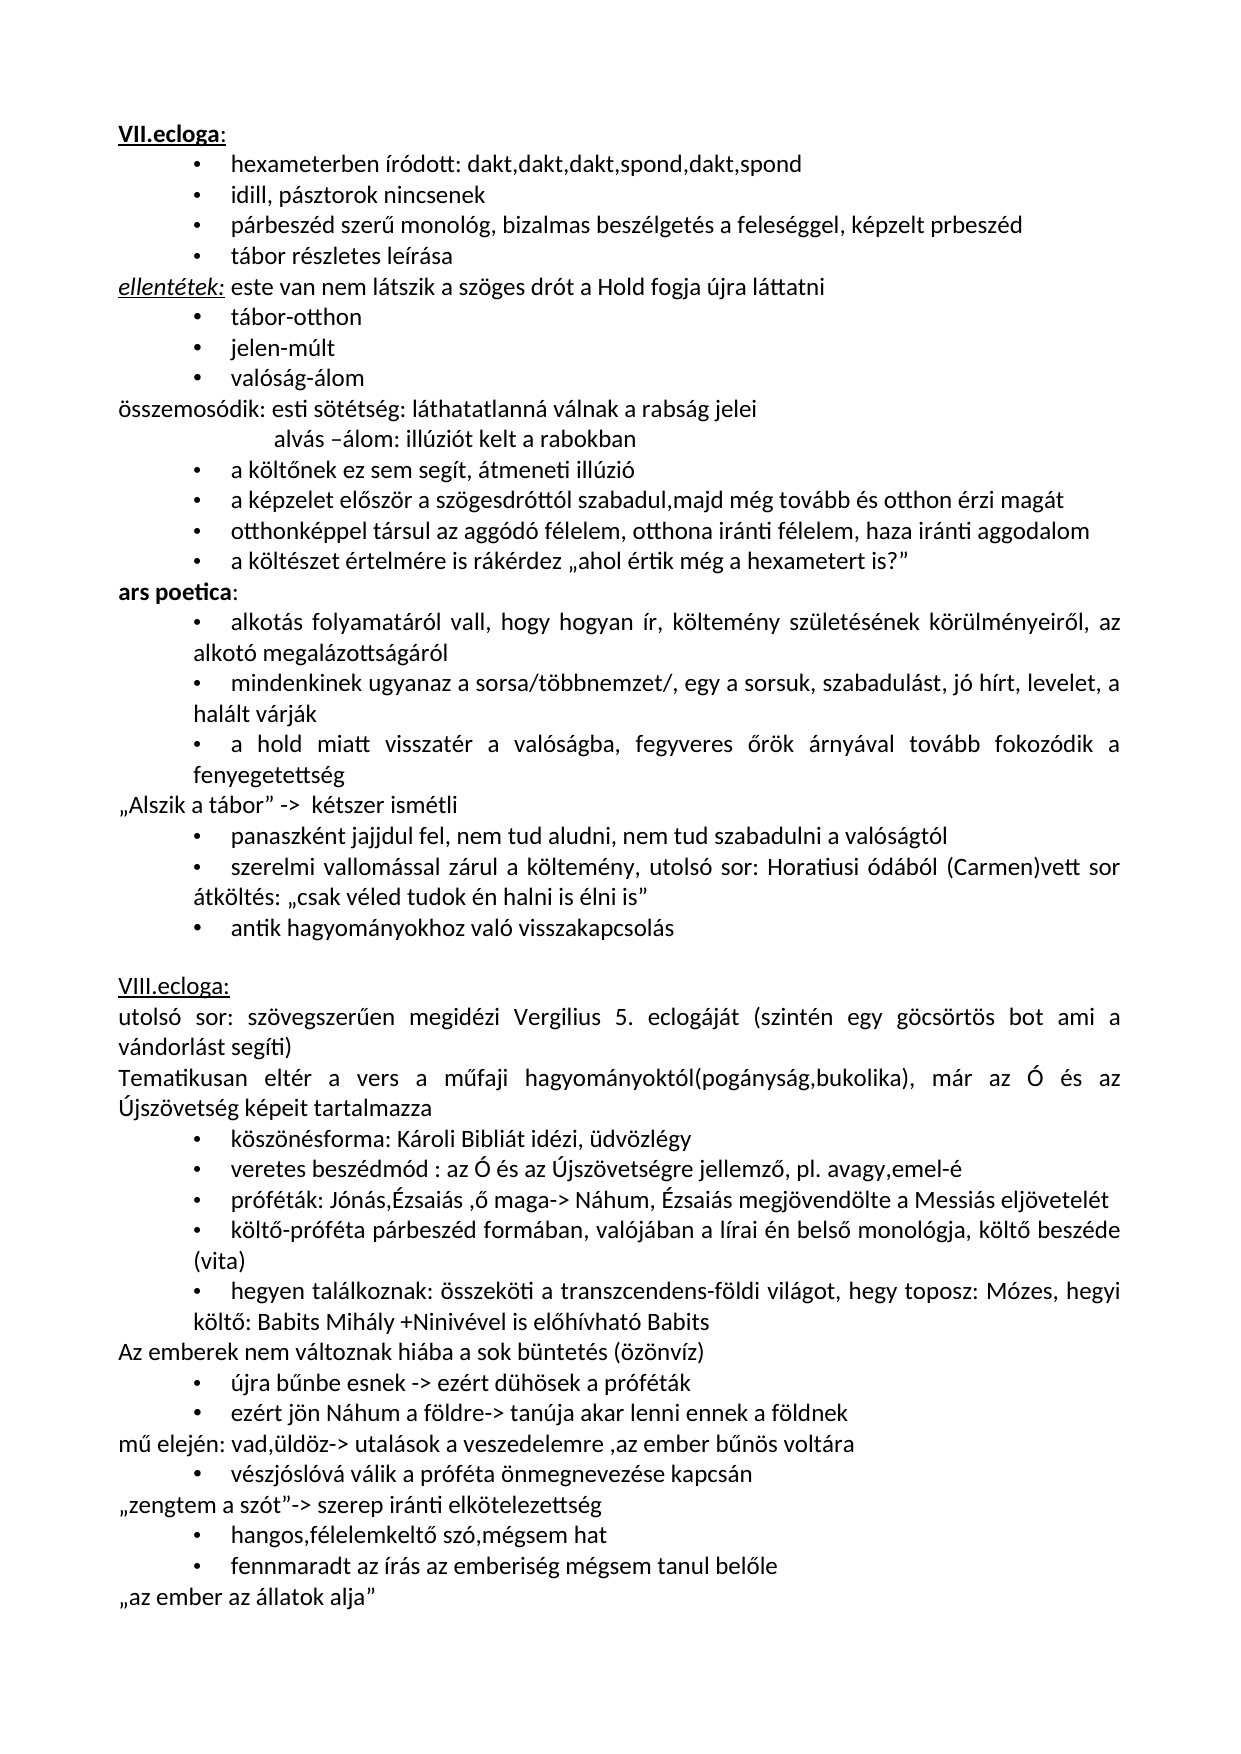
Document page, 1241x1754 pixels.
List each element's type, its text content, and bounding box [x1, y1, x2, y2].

list mindenkinek ugyanaz a sorsa/többnemzet/, egy a sorsuk, szabadulást, jó hírt, levelet, a halált várják [156, 667, 1122, 728]
text alvás –álom: illúziót kelt a rabokban [268, 423, 1122, 454]
list próféták: Jónás,Ézsaiás ,ő maga-> Náhum, Ézsaiás megjövendölte a Messiás eljövetelét [156, 1184, 1122, 1214]
list köszönésforma: Károli Bibliát idézi, üdvözlégy [156, 1123, 1122, 1153]
list antik hagyományokhoz való visszakapcsolás [156, 912, 1122, 942]
list otthonképpel társul az aggódó félelem, otthona iránti félelem, haza iránti aggodalom [156, 515, 1122, 545]
list a hold miatt visszatér a valóságba, fegyveres őrök árnyával tovább fokozódik a fenyegetettség [156, 728, 1122, 789]
text „az ember az állatok alja” [118, 1581, 1122, 1611]
list tábor-otthon [156, 301, 1122, 332]
list hangos,félelemkeltő szó,mégsem hat [156, 1519, 1122, 1550]
text összemosódik: esti sötétség: láthatatlanná válnak a rabság jelei [118, 393, 1122, 423]
list hegyen találkoznak: összeköti a transzcendens-földi világot, hegy toposz: Mózes, hegyi költő: Babits Mihály +Ninivével is előhívható Babits [156, 1275, 1122, 1336]
list a költőnek ez sem segít, átmeneti illúzió [156, 454, 1122, 484]
text „Alszik a tábor” -> kétszer ismétli [118, 789, 1122, 820]
list fennmaradt az írás az emberiség mégsem tanul belőle [156, 1550, 1122, 1581]
list idill, pásztorok nincsenek [156, 179, 1122, 210]
text VIII.ecloga: [118, 970, 1122, 1001]
list szerelmi vallomással zárul a költemény, utolsó sor: Horatiusi ódából (Carmen)vett sor átköltés: „csak véled tudok én halni is élni is” [156, 851, 1122, 912]
text mű elején: vad,üldöz-> utalások a veszedelemre ,az ember bűnös voltára [118, 1428, 1122, 1458]
list a költészet értelmére is rákérdez „ahol értik még a hexametert is?” [156, 545, 1122, 576]
list tábor részletes leírása [156, 240, 1122, 271]
text ellentétek: este van nem látszik a szöges drót a Hold fogja újra láttatni [118, 271, 1122, 301]
list hexameterben íródott: dakt,dakt,dakt,spond,dakt,spond [156, 149, 1122, 179]
list párbeszéd szerű monológ, bizalmas beszélgetés a feleséggel, képzelt prbeszéd [156, 210, 1122, 240]
list a képzelet először a szögesdróttól szabadul,majd még tovább és otthon érzi magát [156, 484, 1122, 515]
list költő-próféta párbeszéd formában, valójában a lírai én belső monológja, költő beszéde (vita) [156, 1214, 1122, 1275]
text „zengtem a szót”-> szerep iránti elkötelezettség [118, 1489, 1122, 1519]
list veretes beszédmód : az Ó és az Újszövetségre jellemző, pl. avagy,emel-é [156, 1153, 1122, 1184]
list ezért jön Náhum a földre-> tanúja akar lenni ennek a földnek [156, 1397, 1122, 1428]
list vészjóslóvá válik a próféta önmegnevezése kapcsán [156, 1458, 1122, 1489]
list jelen-múlt [156, 332, 1122, 362]
text Tematikusan eltér a vers a műfaji hagyományoktól(pogányság,bukolika), már az Ó és az Újszövetség képeit tartalmazza [118, 1062, 1122, 1123]
text utolsó sor: szövegszerűen megidézi Vergilius 5. eclogáját (szintén egy göcsörtös bot ami a vándorlást segíti) [118, 1001, 1122, 1062]
list valóság-álom [156, 362, 1122, 393]
text ars poetica: [118, 576, 1122, 606]
list alkotás folyamatáról vall, hogy hogyan ír, költemény születésének körülményeiről, az alkotó megalázottságáról [156, 606, 1122, 667]
list újra bűnbe esnek -> ezért dühösek a próféták [156, 1367, 1122, 1397]
text VII.ecloga: [118, 118, 1122, 149]
text Az emberek nem változnak hiába a sok büntetés (özönvíz) [118, 1336, 1122, 1367]
list panaszként jajjdul fel, nem tud aludni, nem tud szabadulni a valóságtól [156, 820, 1122, 851]
